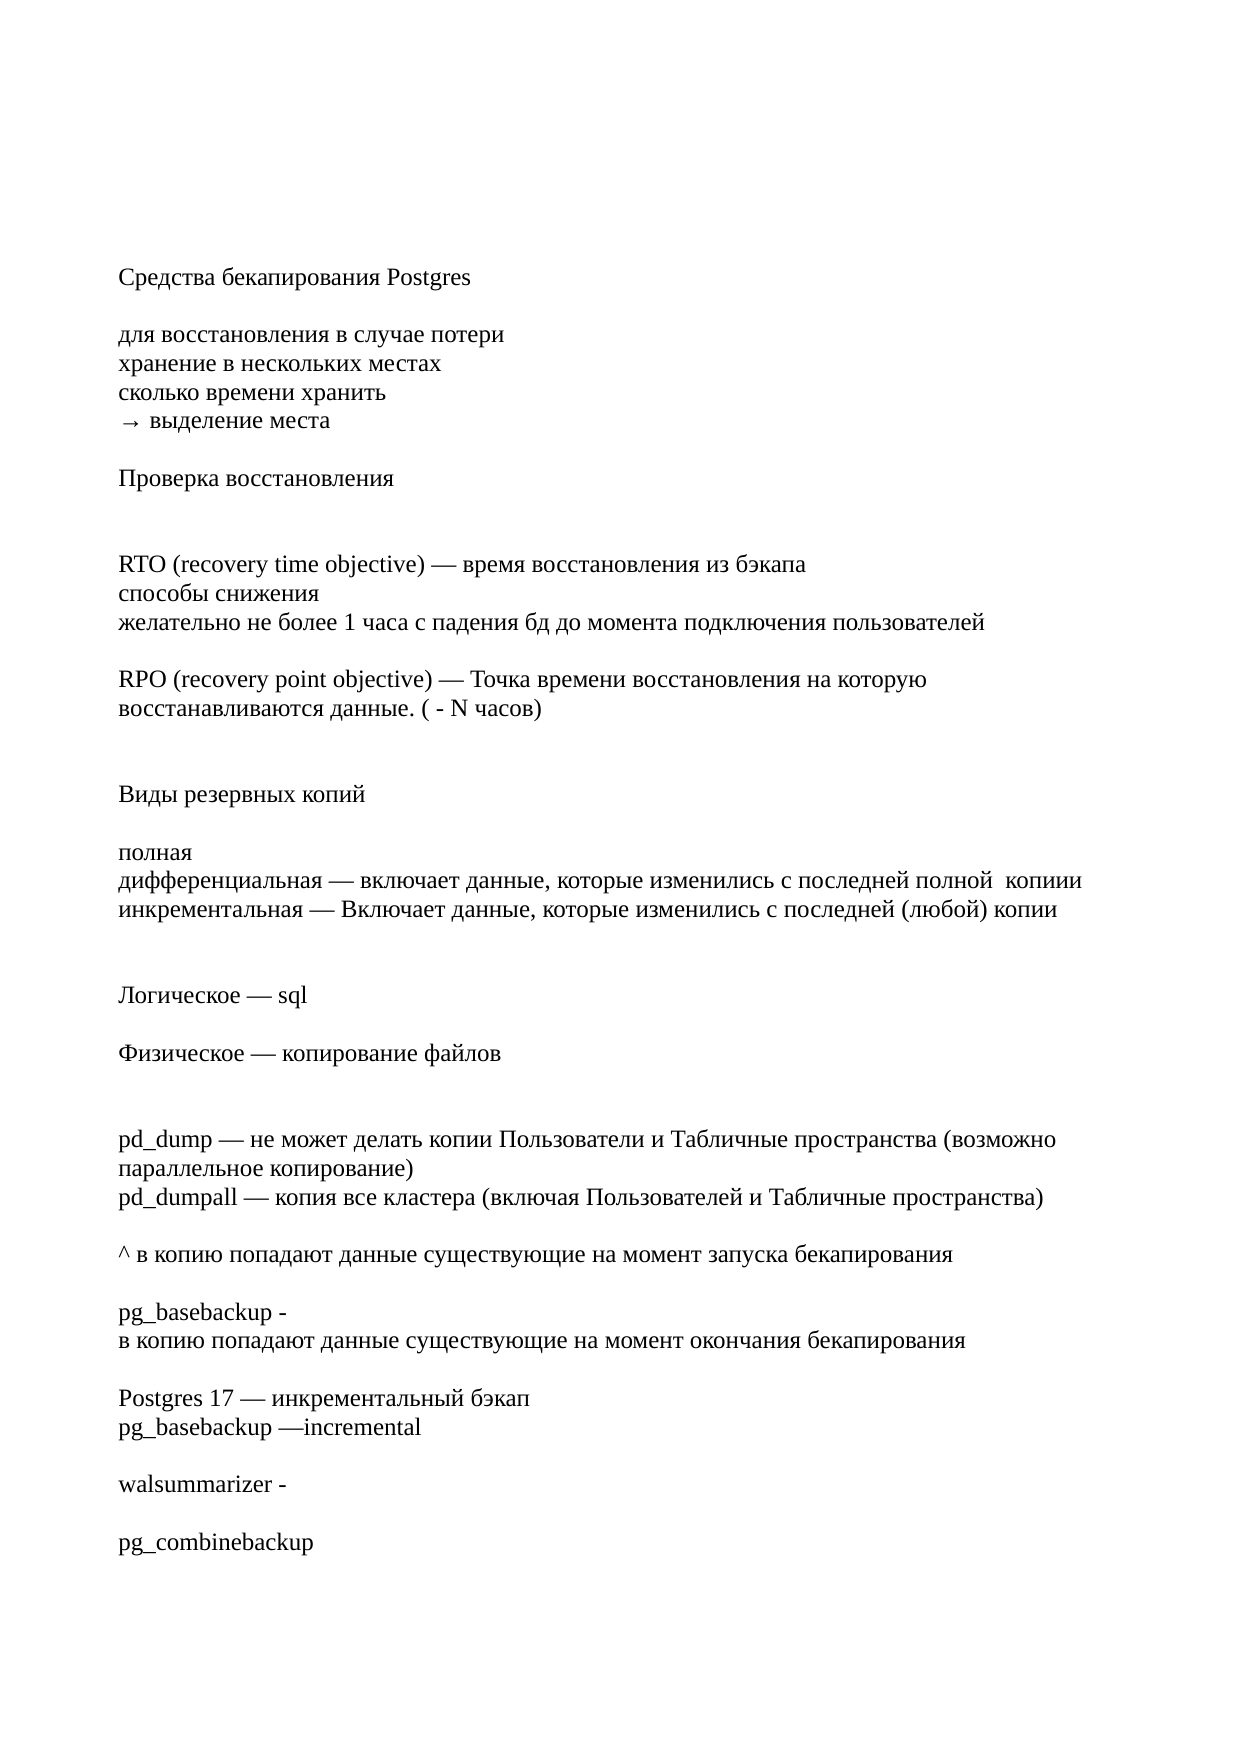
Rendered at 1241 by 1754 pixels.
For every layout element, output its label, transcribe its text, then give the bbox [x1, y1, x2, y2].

text способы снижения желательно не более 1 часа с падения бд до момента подключения пользователей [118, 578, 1122, 636]
text для восстановления в случае потери [118, 319, 1122, 348]
text Логическое — sql [118, 981, 1122, 1009]
text pg_basebackup - [118, 1297, 1122, 1326]
text walsummarizer - pg_combinebackup [118, 1469, 1122, 1556]
text Виды резервных копий [118, 779, 1122, 808]
text инкрементальная — Включает данные, которые изменились с последней (любой) копии [118, 894, 1122, 923]
text дифференциальная — включает данные, которые изменились с последней полной копиии [118, 866, 1122, 894]
text хранение в нескольких местах сколько времени хранить → выделение места [118, 348, 1122, 434]
text в копию попадают данные существующие на момент окончания бекапирования [118, 1326, 1122, 1354]
text Физическое — копирование файлов [118, 1038, 1122, 1096]
text полная [118, 837, 1122, 866]
text Postgres 17 — инкрементальный бэкап pg_basebackup —incremental [118, 1383, 1122, 1441]
text Средства бекапирования Postgres [118, 262, 1122, 291]
text pd_dump — не может делать копии Пользователи и Табличные пространства (возможно параллельное копирование) pd_dumpall — копия все кластера (включая Пользователей и Табличные пространства) ^ в копию попадают данные существующие на момент запуска бекапирования [118, 1124, 1122, 1268]
text Проверка восстановления [118, 434, 1122, 492]
text RPO (recovery point objective) — Точка времени восстановления на которую восстанавливаются данные. ( - N часов) [118, 664, 1122, 722]
text RTO (recovery time objective) — время восстановления из бэкапа [118, 549, 1122, 578]
